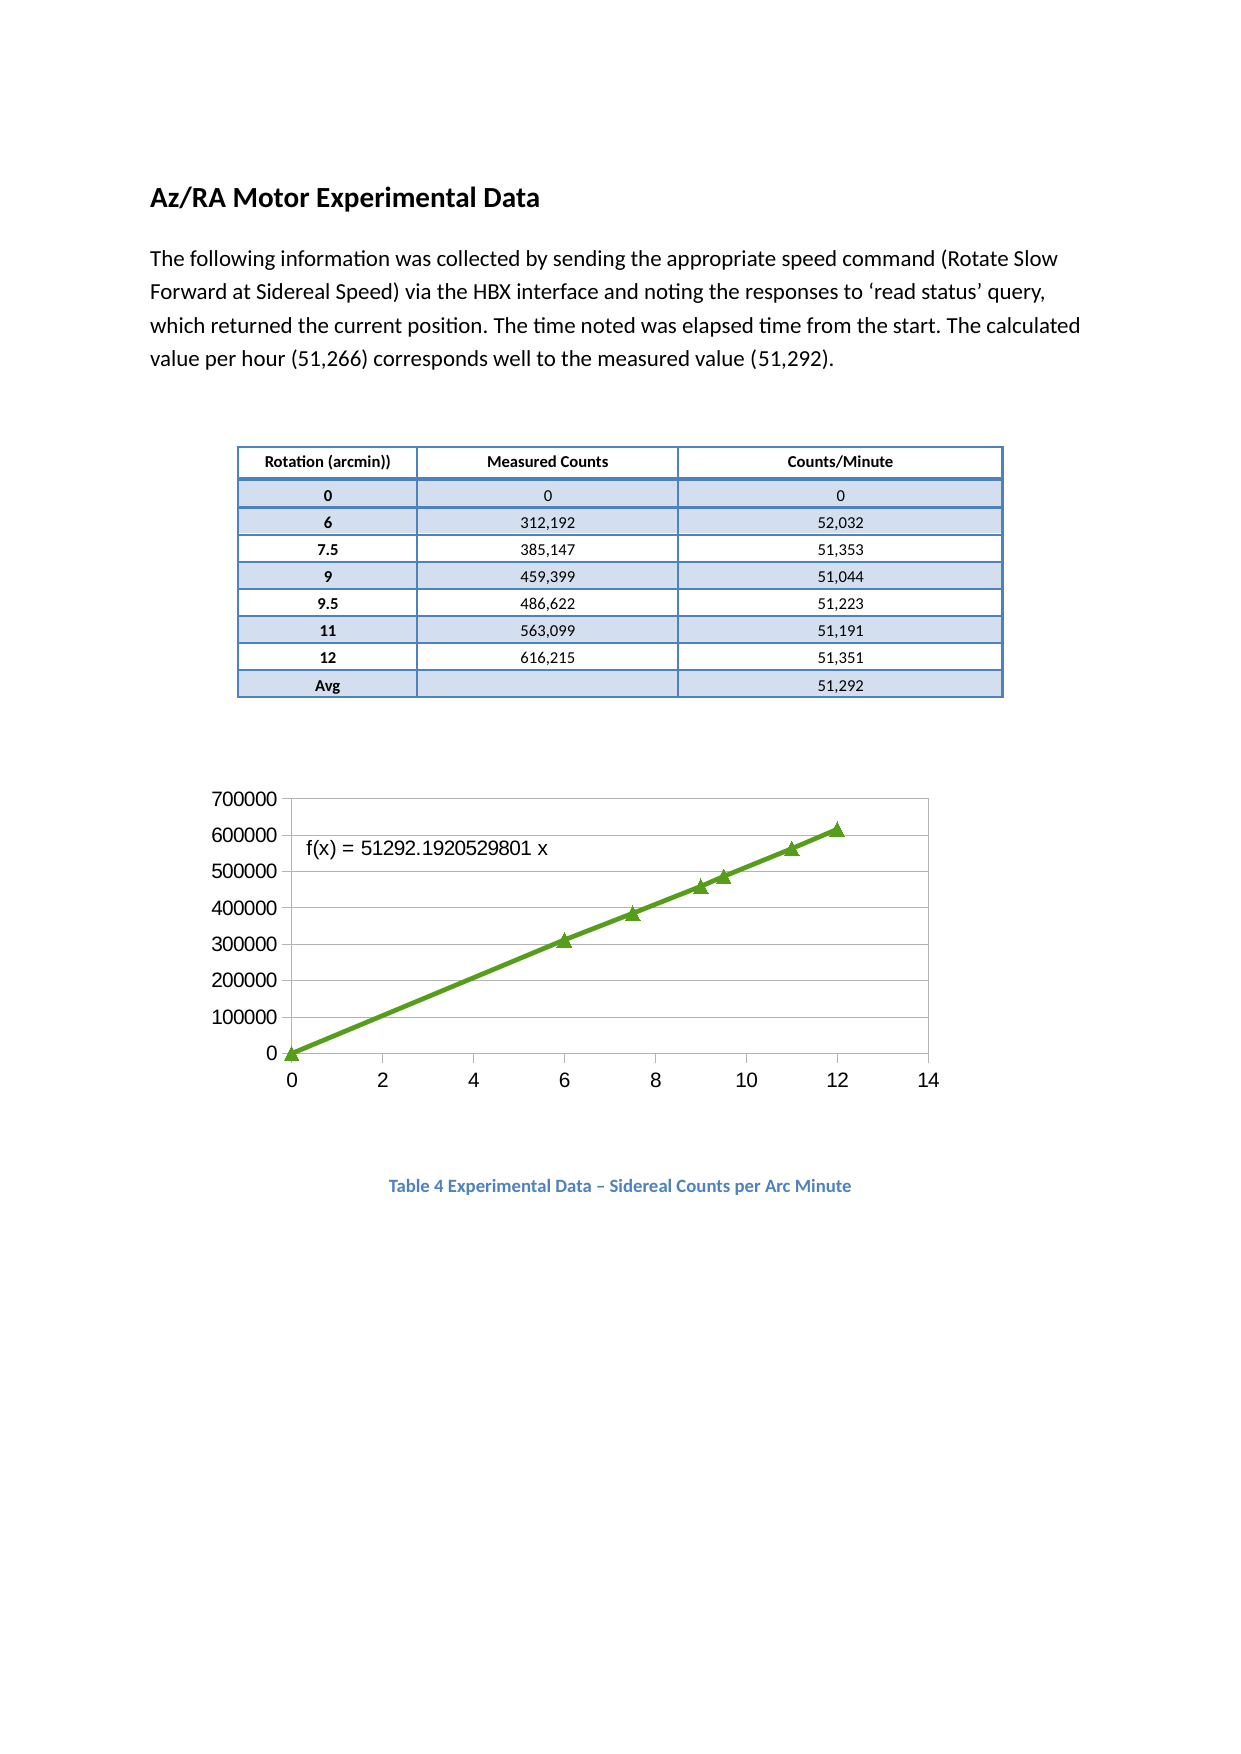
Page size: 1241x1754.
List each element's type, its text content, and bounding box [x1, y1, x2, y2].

table_cell 616,215 [418, 644, 677, 669]
table_cell 51,044 [679, 563, 1001, 588]
table_header Counts/Minute [679, 448, 1001, 477]
table_cell 7.5 [239, 536, 416, 561]
text Table 4 Experimental Data – Sidereal Counts per Arc Minute [150, 1174, 1090, 1197]
table_cell 385,147 [418, 536, 677, 561]
table_cell 9 [239, 563, 416, 588]
subtitle Az/RA Motor Experimental Data [150, 179, 1090, 215]
table_cell 0 [679, 481, 1001, 506]
table_cell 51,353 [679, 536, 1001, 561]
table_cell [418, 671, 677, 696]
table_cell 6 [239, 509, 416, 533]
table_header Rotation (arcmin)) [239, 448, 416, 477]
table_cell 312,192 [418, 509, 677, 533]
table_cell 51,351 [679, 644, 1001, 669]
table_cell 0 [418, 481, 677, 506]
table_cell 51,223 [679, 590, 1001, 615]
table_cell 459,399 [418, 563, 677, 588]
table_cell 12 [239, 644, 416, 669]
table_cell 0 [239, 481, 416, 506]
table_header Measured Counts [418, 448, 677, 477]
table_cell 51,292 [679, 671, 1001, 696]
table_cell 9.5 [239, 590, 416, 615]
text The following information was collected by sending the appropriate speed command (Rotate Slow Forward at Sidereal Speed) via the HBX interface and noting the responses to ‘read status’ query, which returned the current position. The time noted was elapsed time from the start. The calculated value per hour (51,266) corresponds well to the measured value (51,292). [150, 244, 1090, 373]
table_cell 11 [239, 617, 416, 642]
table_cell 52,032 [679, 509, 1001, 533]
table_cell 51,191 [679, 617, 1001, 642]
table_cell 563,099 [418, 617, 677, 642]
table_cell 486,622 [418, 590, 677, 615]
table_cell Avg [239, 671, 416, 696]
